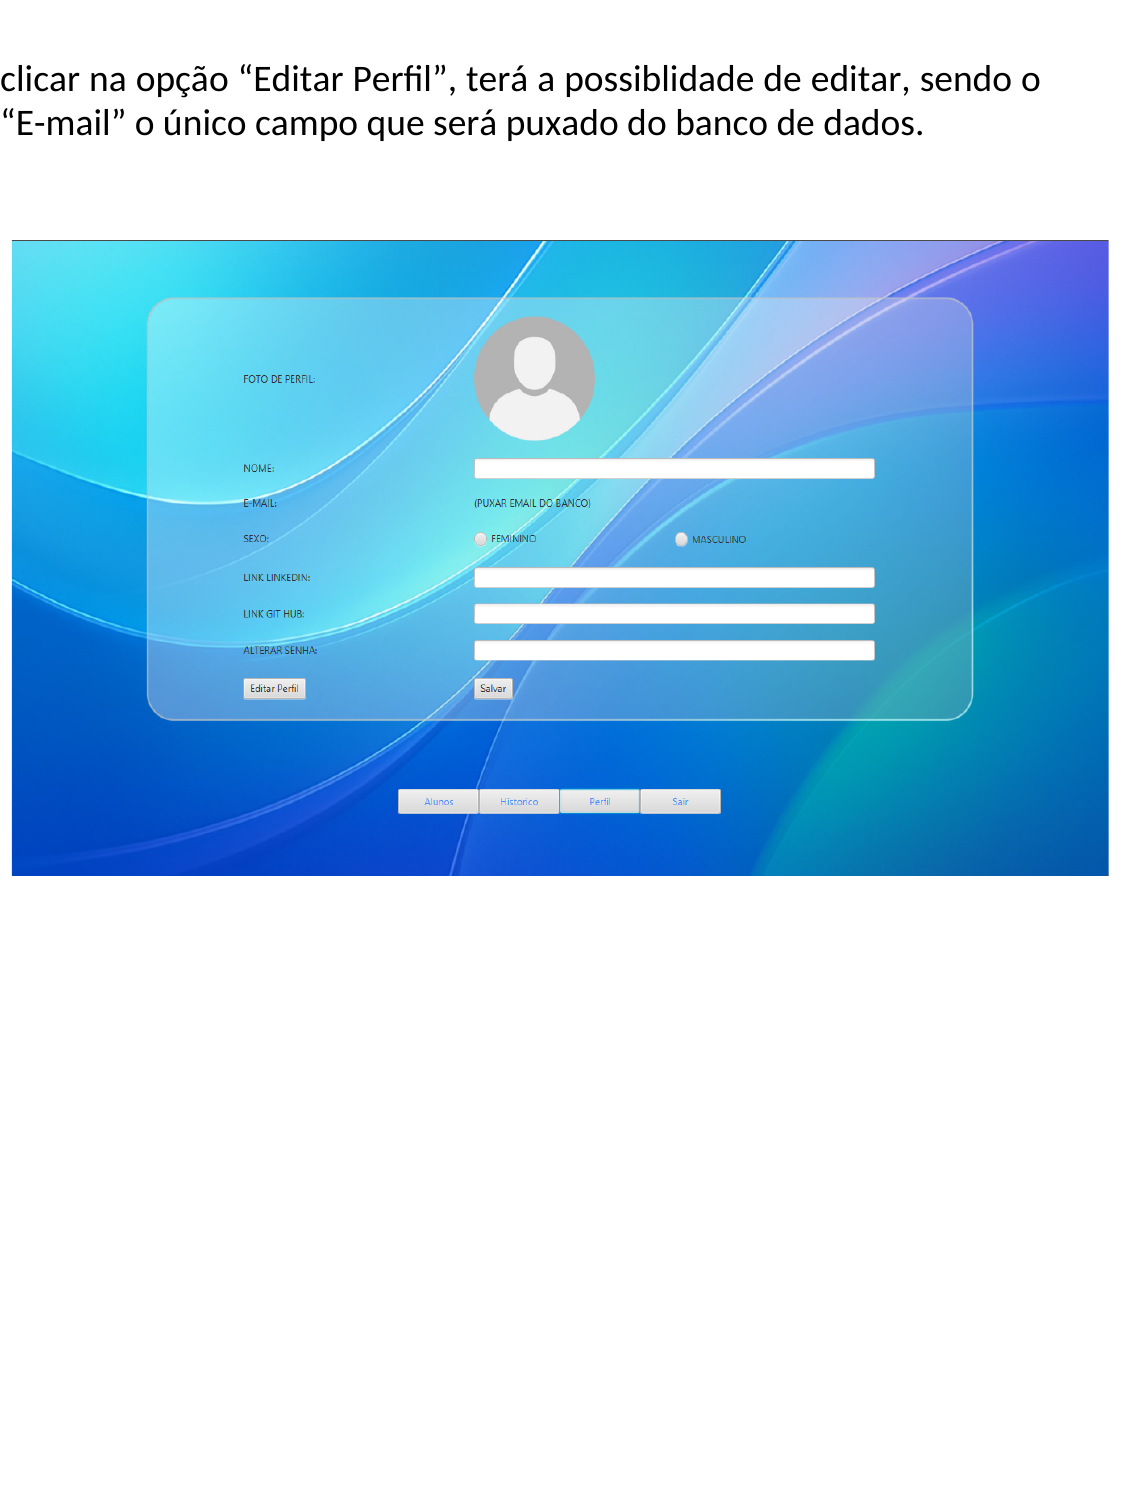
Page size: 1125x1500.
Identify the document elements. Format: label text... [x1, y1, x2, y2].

list clicar na opção “Editar Perfil”, terá a possiblidade de editar, sendo o “E-mail” o único campo que será puxado do banco de dados. [0, 56, 1043, 145]
